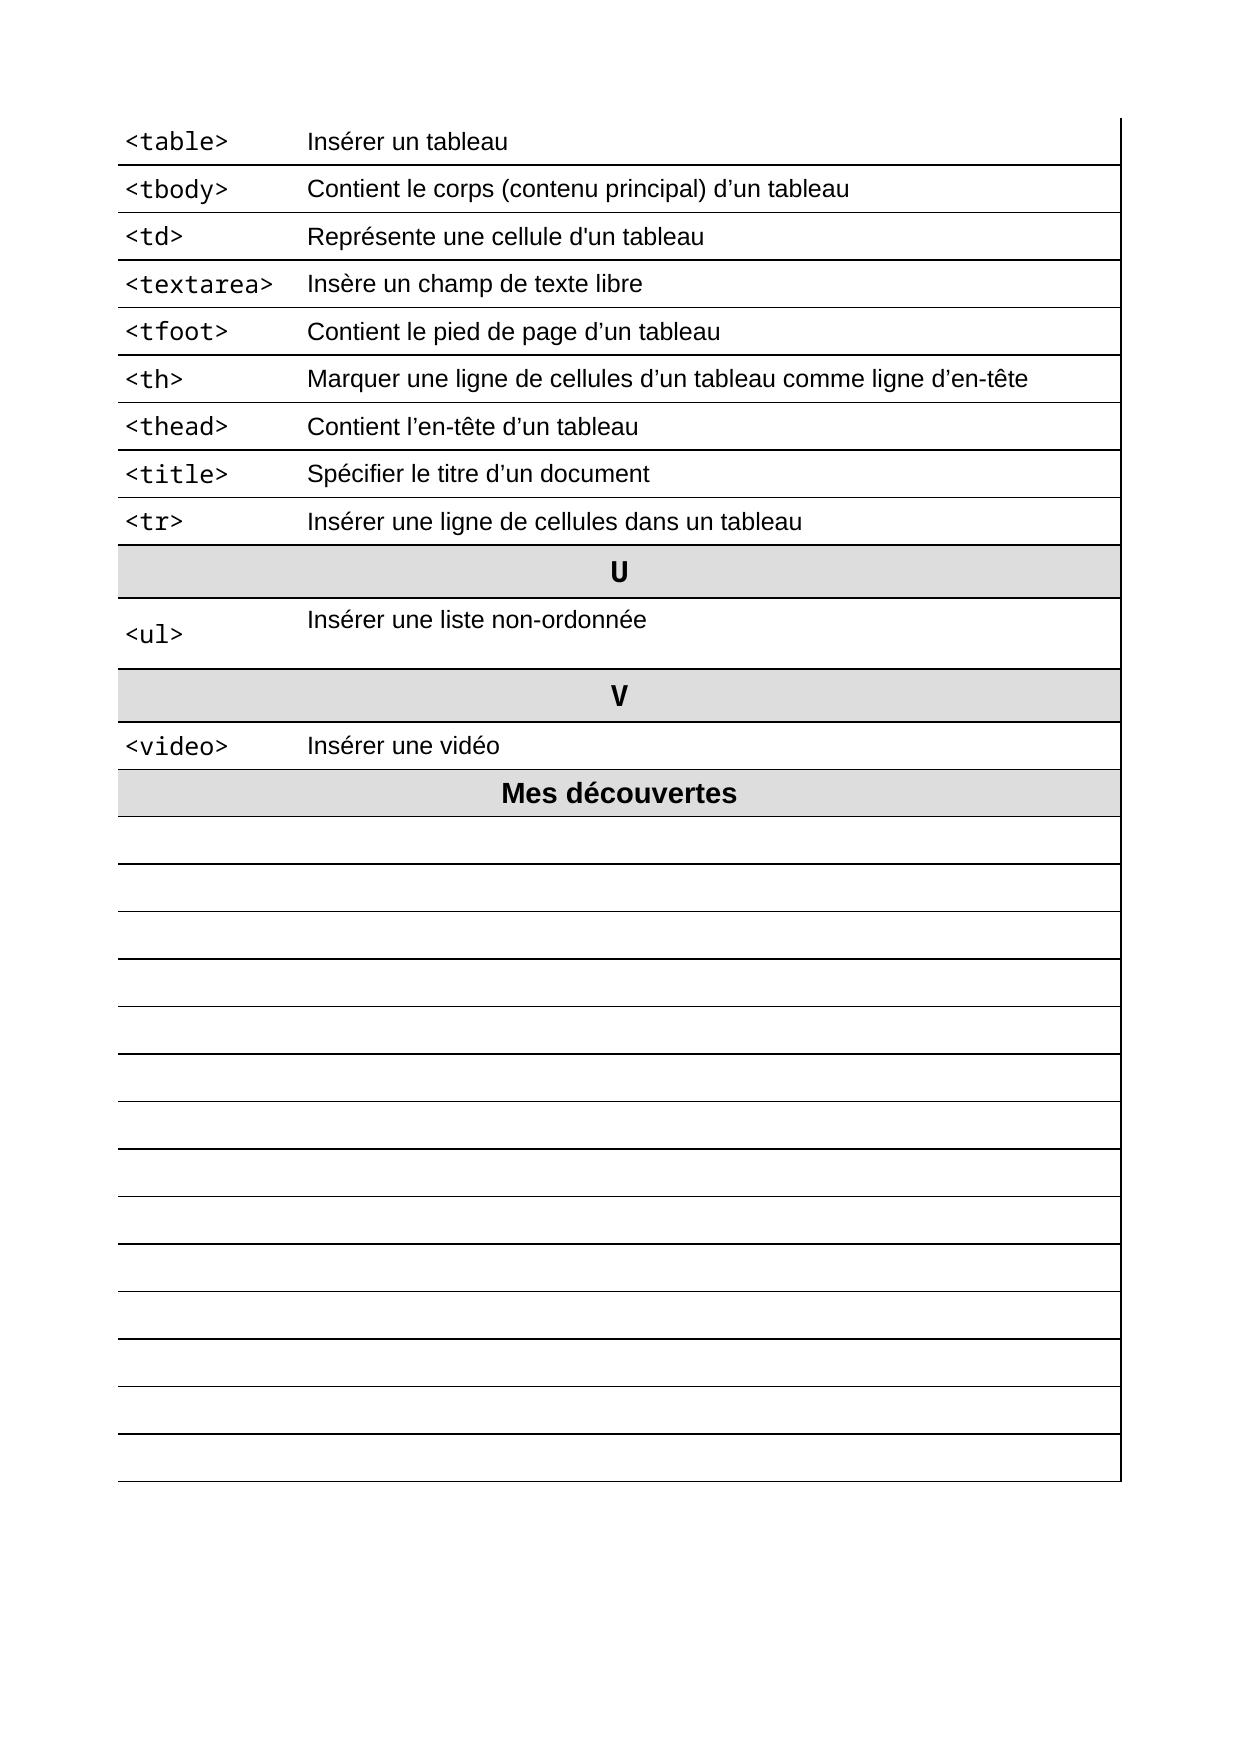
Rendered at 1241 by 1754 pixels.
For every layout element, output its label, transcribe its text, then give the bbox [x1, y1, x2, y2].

table_cell [118, 1007, 301, 1053]
table_cell Mes découvertes [118, 770, 1120, 816]
table_cell [301, 817, 1120, 863]
table_cell Contient l’en-tête d’un tableau [301, 403, 1120, 449]
table_cell [118, 1245, 301, 1291]
table_cell <th> [118, 356, 301, 402]
table_cell [118, 817, 301, 863]
table_cell [301, 1340, 1120, 1386]
table_cell [118, 912, 301, 958]
table_cell [301, 1387, 1120, 1433]
table_cell [301, 1292, 1120, 1338]
table_cell [118, 1150, 301, 1196]
table_cell [118, 960, 301, 1006]
table_cell Insère un champ de texte libre [301, 261, 1120, 307]
table_cell Représente une cellule d'un tableau [301, 213, 1120, 259]
table_cell <tr> [118, 498, 301, 544]
table_cell [118, 1340, 301, 1386]
table_cell Contient le pied de page d’un tableau [301, 308, 1120, 354]
table_cell [301, 1007, 1120, 1053]
table_cell [118, 1197, 301, 1243]
table_cell V [118, 670, 1120, 721]
table_cell <tbody> [118, 166, 301, 212]
table_cell Contient le corps (contenu principal) d’un tableau [301, 166, 1120, 212]
table_cell [118, 1387, 301, 1433]
table_cell <title> [118, 451, 301, 497]
table_cell [118, 1102, 301, 1148]
table_cell <thead> [118, 403, 301, 449]
table_cell Insérer une liste non-ordonnée [301, 599, 1120, 668]
table_cell <ul> [118, 599, 301, 668]
table_cell <td> [118, 213, 301, 259]
table_cell Insérer une vidéo [301, 723, 1120, 769]
table_cell [301, 865, 1120, 911]
table_cell Marquer une ligne de cellules d’un tableau comme ligne d’en-tête [301, 356, 1120, 402]
table_cell [301, 1197, 1120, 1243]
table_cell <table> [118, 118, 301, 164]
table_cell [118, 1055, 301, 1101]
table_cell <video> [118, 723, 301, 769]
table_cell U [118, 546, 1120, 597]
table_cell [118, 1292, 301, 1338]
table_cell [301, 1150, 1120, 1196]
table_cell Insérer une ligne de cellules dans un tableau [301, 498, 1120, 544]
table_cell [301, 1435, 1120, 1481]
table_cell [301, 1055, 1120, 1101]
table_cell [301, 1102, 1120, 1148]
table_cell [118, 865, 301, 911]
table_cell Insérer un tableau [301, 118, 1120, 164]
table_cell [301, 960, 1120, 1006]
table_cell [118, 1435, 301, 1481]
table_cell <textarea> [118, 261, 301, 307]
table_cell <tfoot> [118, 308, 301, 354]
table_cell [301, 1245, 1120, 1291]
table_cell Spécifier le titre d’un document [301, 451, 1120, 497]
table_cell [301, 912, 1120, 958]
